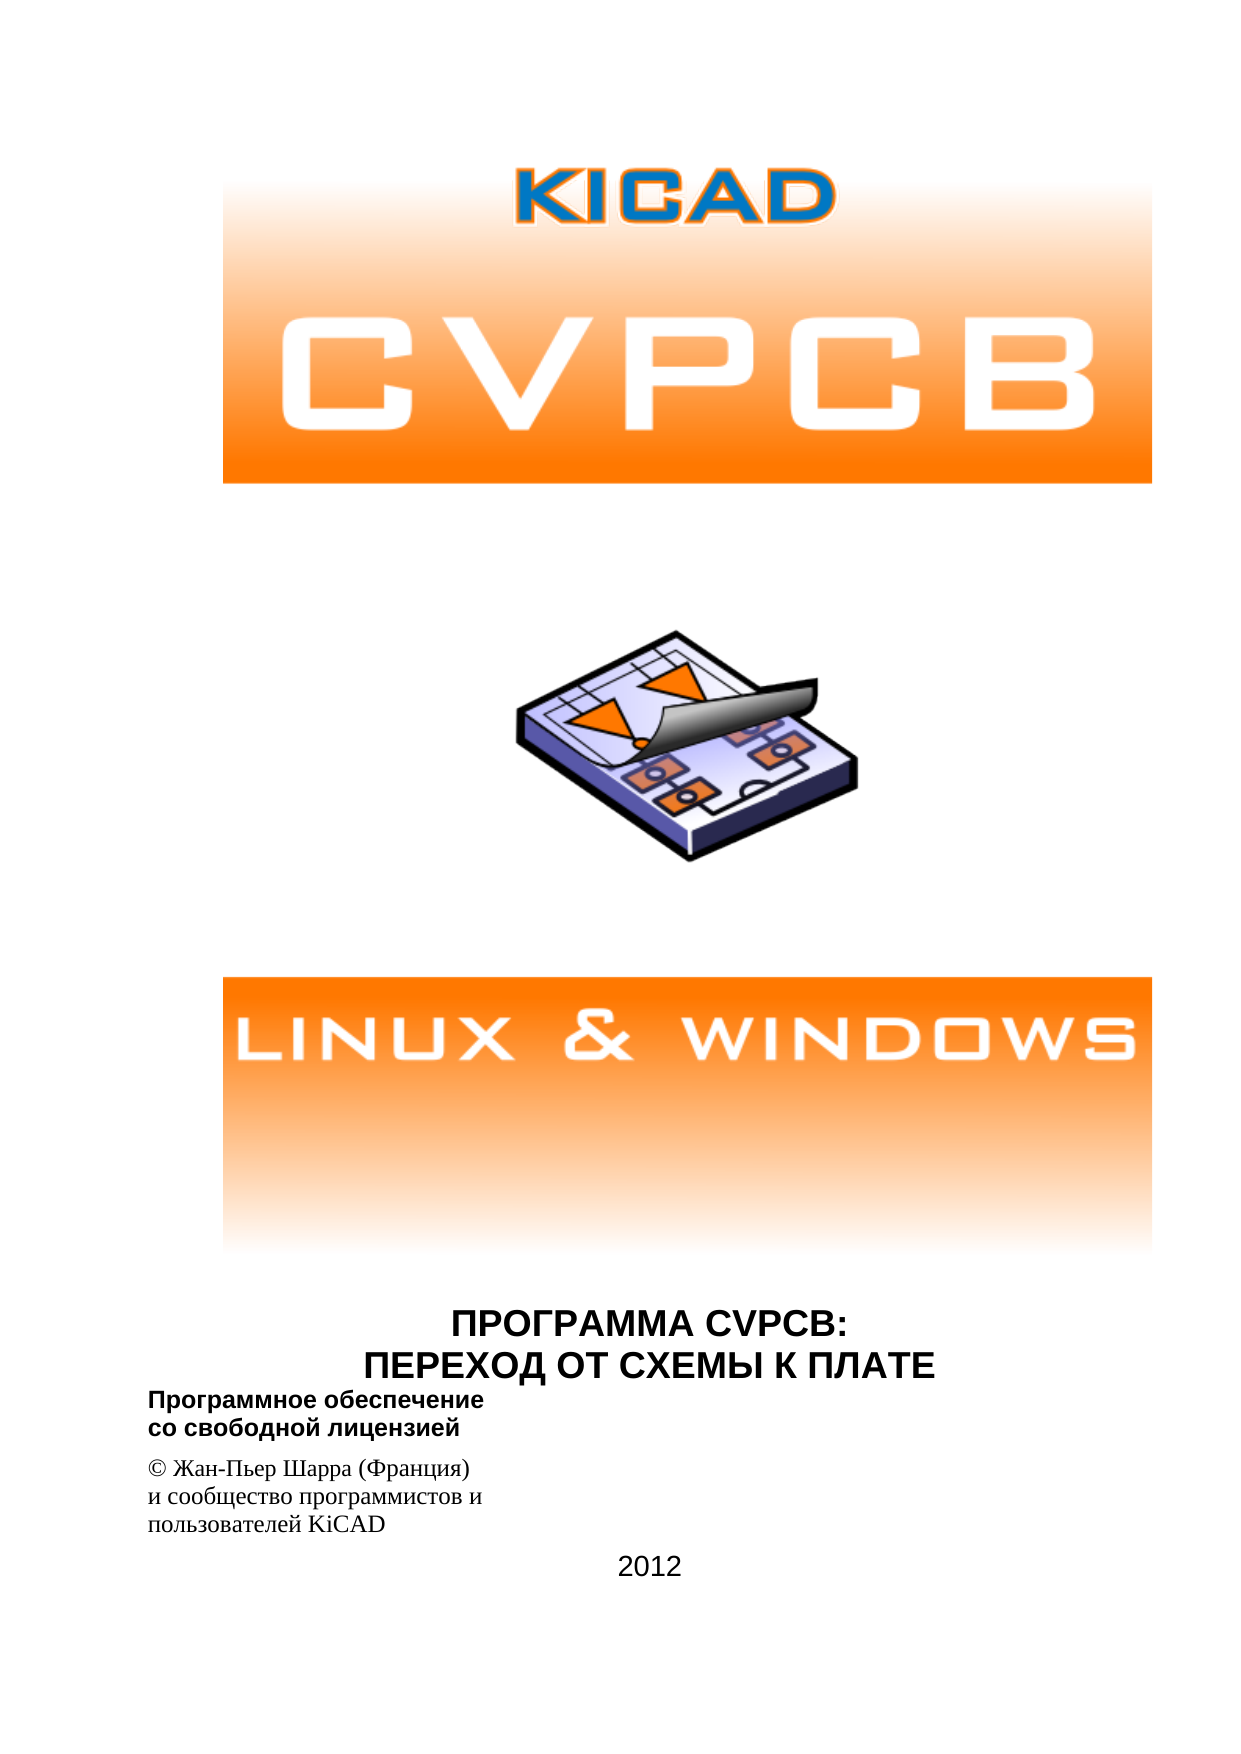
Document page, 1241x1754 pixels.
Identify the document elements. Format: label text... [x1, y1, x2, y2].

text 2012 [148, 1550, 1151, 1583]
picture [223, 129, 1153, 1301]
table_cell © Жан-Пьер Шарра (Франция) и сообщество программистов и пользователей KiCAD [136, 1455, 502, 1550]
table_header Программное обеспечение со свободной лицензией [136, 1386, 502, 1454]
text ПРОГРАММА CVPCB: [148, 146, 1151, 1344]
text ПЕРЕХОД ОТ СХЕМЫ К ПЛАТЕ [148, 1344, 1151, 1386]
table_header [502, 1386, 1163, 1454]
table_cell [502, 1455, 1163, 1550]
